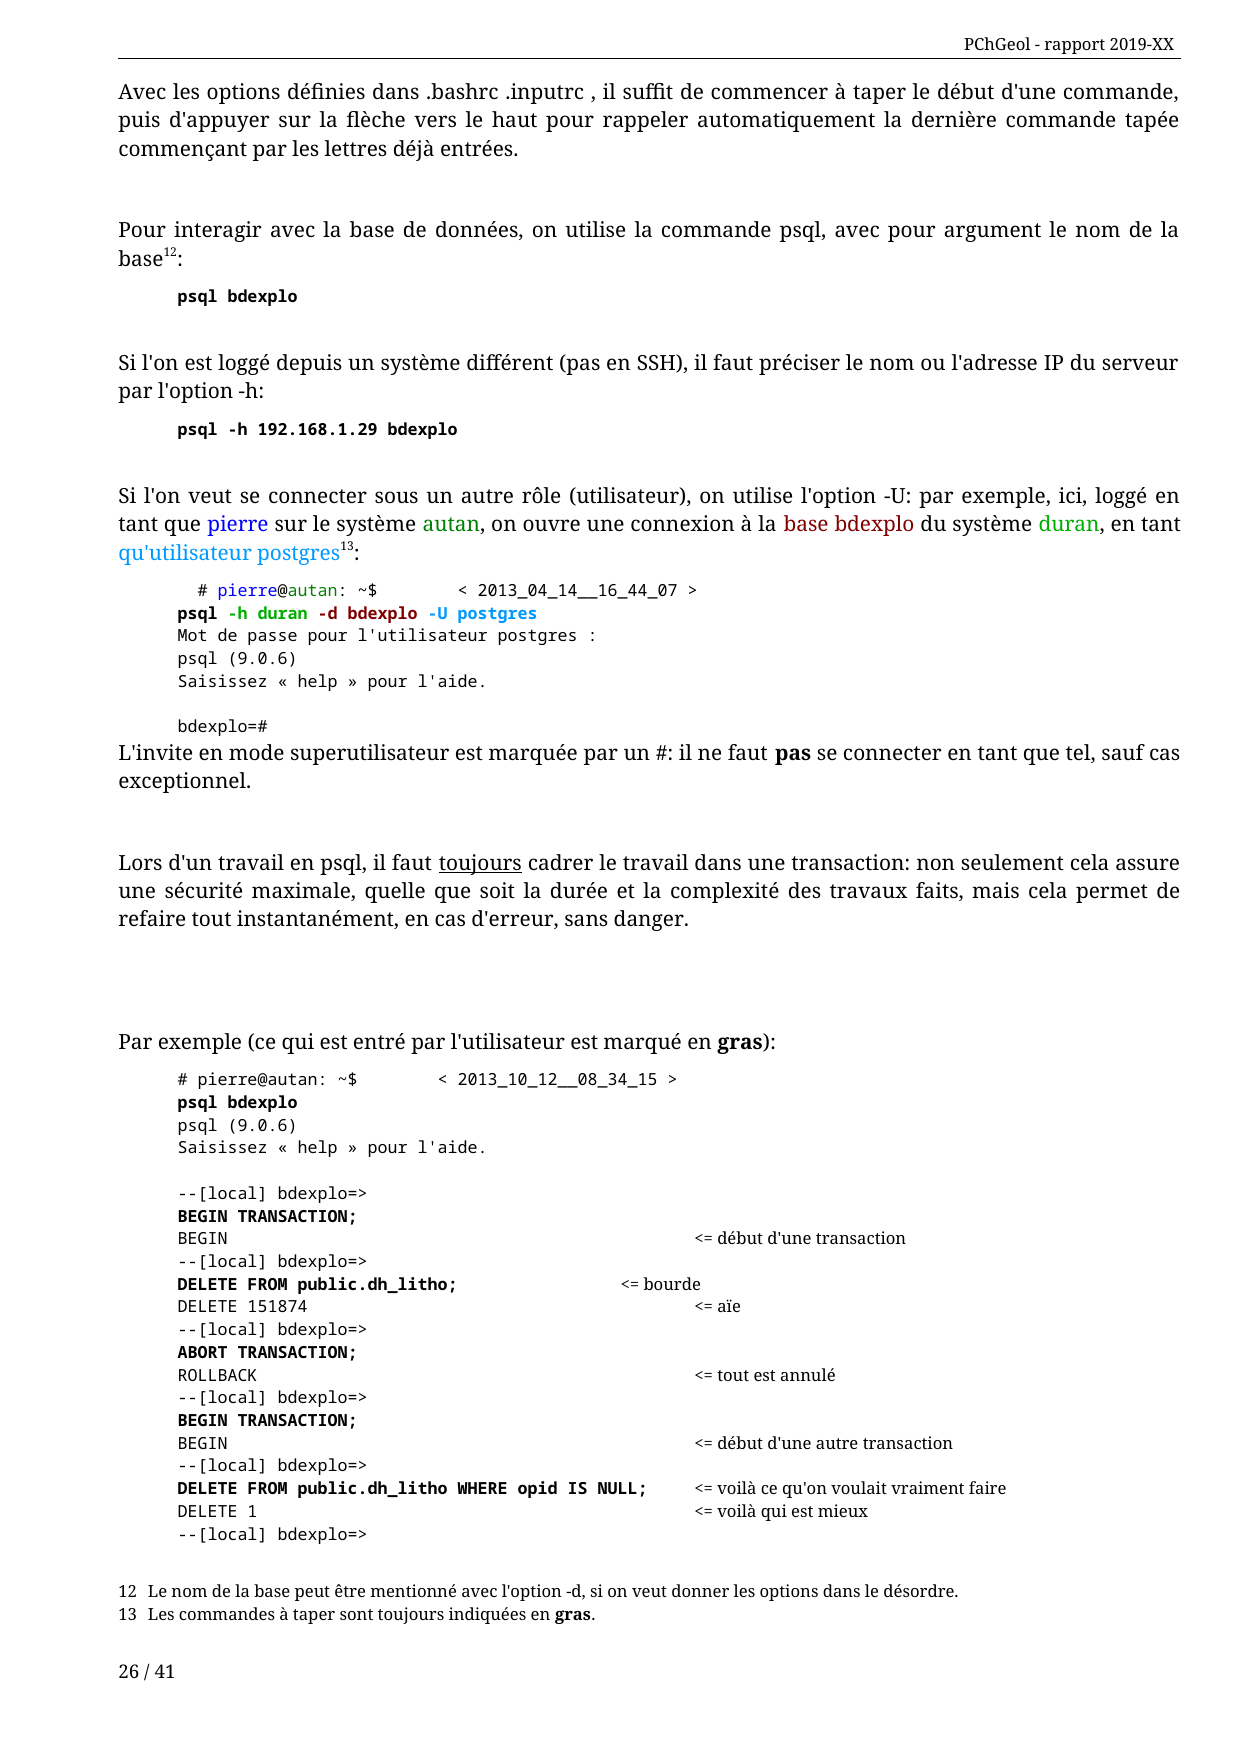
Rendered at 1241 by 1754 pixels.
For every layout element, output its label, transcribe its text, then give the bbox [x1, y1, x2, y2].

text psql -h 192.168.1.29 bdexplo [177, 417, 1181, 440]
text psql (9.0.6) [177, 647, 1181, 669]
text Saisissez « help » pour l'aide. [177, 1136, 1181, 1159]
text DELETE 1 <= voilà qui est mieux [177, 1499, 1181, 1522]
text --[local] bdexplo=> [177, 1386, 1181, 1408]
text --[local] bdexplo=> [177, 1181, 1181, 1204]
text psql (9.0.6) [177, 1113, 1181, 1136]
text psql bdexplo [177, 1091, 1181, 1113]
text --[local] bdexplo=> [177, 1318, 1181, 1340]
text ABORT TRANSACTION; [177, 1340, 1181, 1363]
text DELETE FROM public.dh_litho; <= bourde [177, 1272, 1181, 1295]
text Les commandes à taper sont toujours indiquées en gras. [118, 1602, 1181, 1625]
text Pour interagir avec la base de données, on utilise la commande psql, avec pour argument le nom de la base: [118, 215, 1181, 272]
text DELETE 151874 <= aïe [177, 1295, 1181, 1318]
text Avec les options définies dans .bashrc .inputrc , il suffit de commencer à taper le début d'une commande, puis d'appuyer sur la flèche vers le haut pour rappeler automatiquement la dernière commande tapée commençant par les lettres déjà entrées. [118, 77, 1181, 162]
text psql bdexplo [177, 284, 1181, 307]
text L'invite en mode superutilisateur est marquée par un #: il ne faut pas se connecter en tant que tel, sauf cas exceptionnel. [118, 738, 1181, 794]
text Par exemple (ce qui est entré par l'utilisateur est marqué en gras): [118, 1027, 1181, 1056]
text BEGIN TRANSACTION; [177, 1204, 1181, 1227]
text Saisissez « help » pour l'aide. [177, 669, 1181, 692]
text psql -h duran -d bdexplo -U postgres [177, 601, 1181, 624]
text # pierre@autan: ~$ < 2013_10_12__08_34_15 > [177, 1068, 1181, 1091]
text bdexplo=# [177, 715, 1181, 738]
text DELETE FROM public.dh_litho WHERE opid IS NULL; <= voilà ce qu'on voulait vraiment faire [177, 1477, 1181, 1499]
text --[local] bdexplo=> [177, 1454, 1181, 1477]
text Si l'on est loggé depuis un système différent (pas en SSH), il faut préciser le nom ou l'adresse IP du serveur par l'option -h: [118, 348, 1181, 405]
text Si l'on veut se connecter sous un autre rôle (utilisateur), on utilise l'option -U: par exemple, ici, loggé en tant que pierre sur le système autan, on ouvre une connexion à la base bdexplo du système duran, en tant qu'utilisateur postgres: [118, 481, 1181, 566]
text Le nom de la base peut être mentionné avec l'option -d, si on veut donner les options dans le désordre. [118, 1580, 1181, 1602]
text Mot de passe pour l'utilisateur postgres : [177, 624, 1181, 647]
text Lors d'un travail en psql, il faut toujours cadrer le travail dans une transaction: non seulement cela assure une sécurité maximale, quelle que soit la durée et la complexité des travaux faits, mais cela permet de refaire tout instantanément, en cas d'erreur, sans danger. [118, 848, 1181, 933]
text ROLLBACK <= tout est annulé [177, 1363, 1181, 1386]
text --[local] bdexplo=> [177, 1522, 1181, 1545]
text BEGIN <= début d'une transaction [177, 1227, 1181, 1249]
text BEGIN TRANSACTION; [177, 1408, 1181, 1431]
text BEGIN <= début d'une autre transaction [177, 1431, 1181, 1454]
text --[local] bdexplo=> [177, 1249, 1181, 1272]
text # pierre@autan: ~$ < 2013_04_14__16_44_07 > [177, 579, 1181, 601]
